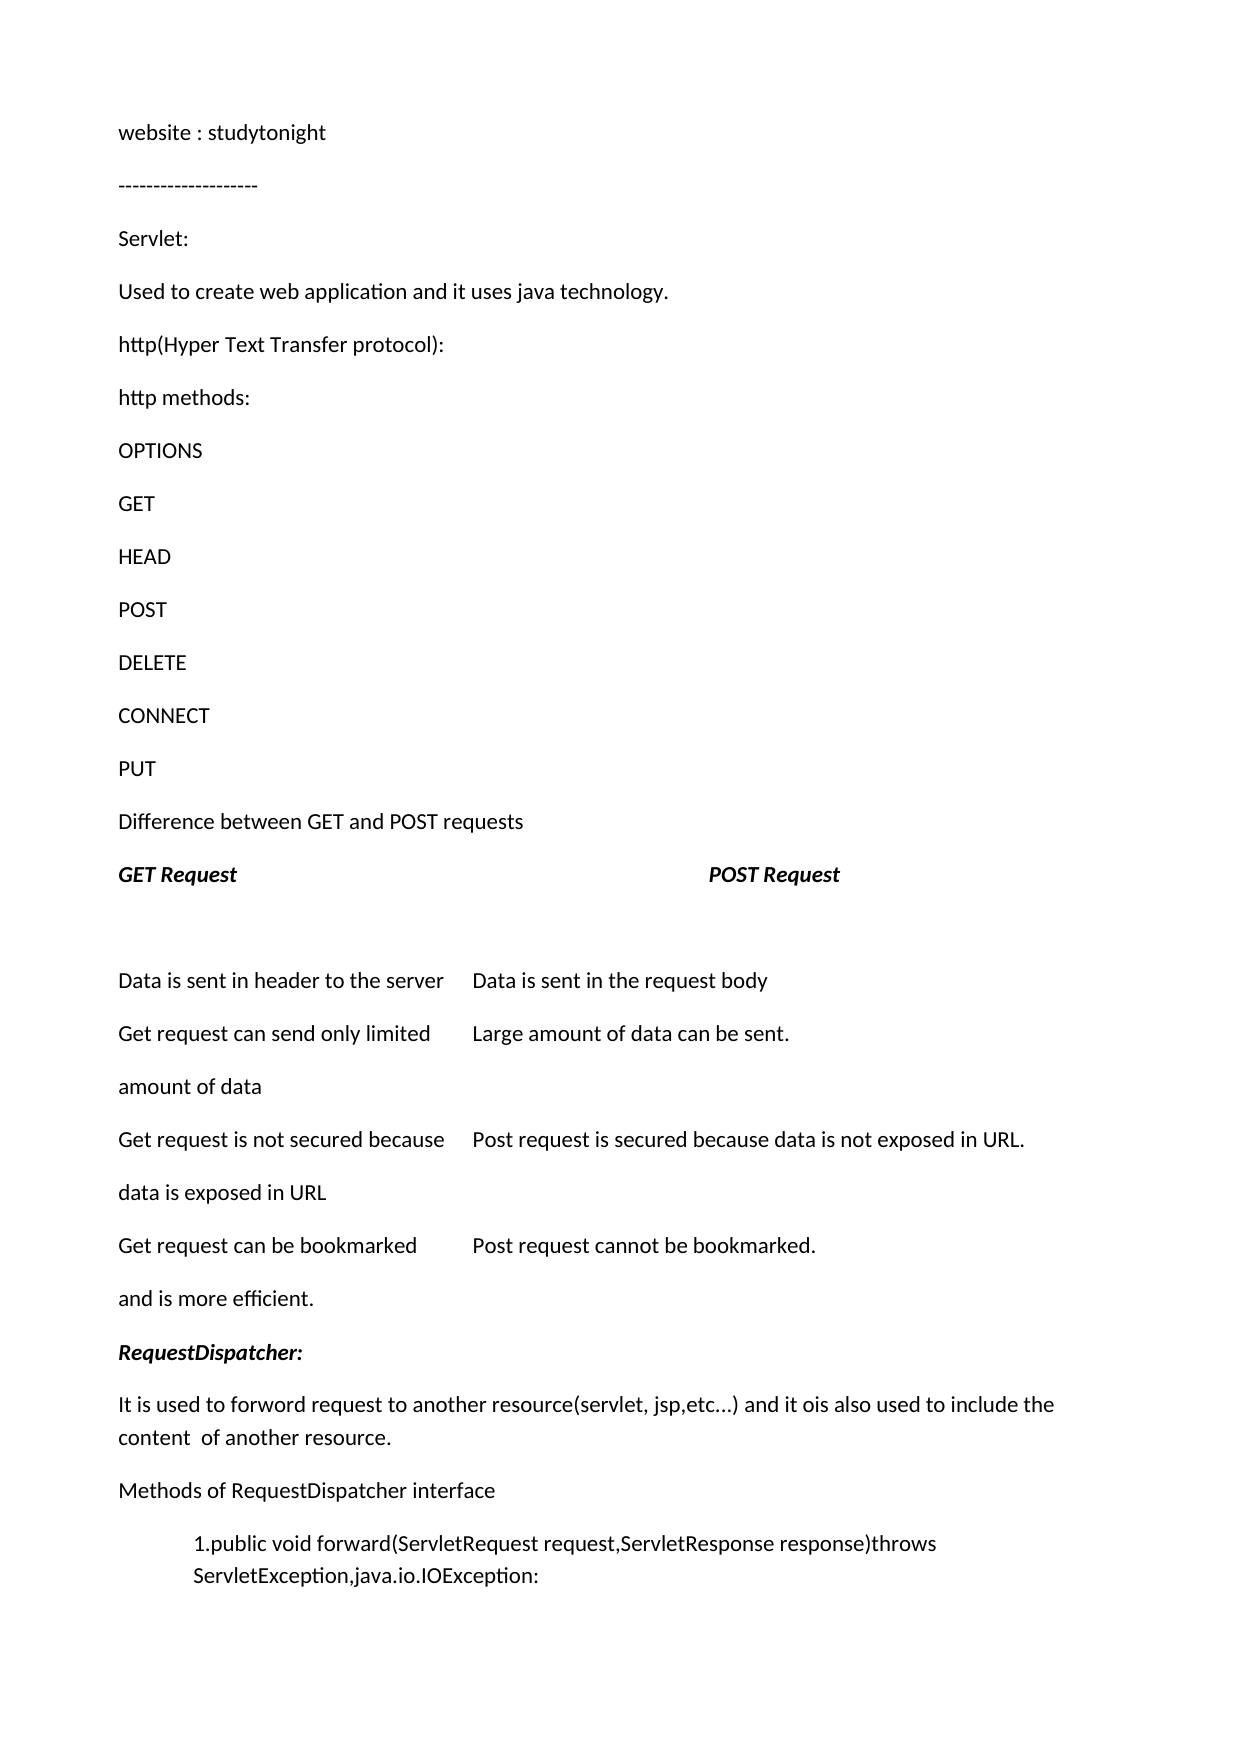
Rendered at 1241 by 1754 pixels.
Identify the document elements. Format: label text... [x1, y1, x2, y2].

text OPTIONS [118, 436, 1122, 464]
text Difference between GET and POST requests [118, 807, 1122, 835]
text RequestDispatcher: [118, 1338, 1122, 1366]
text PUT [118, 754, 1122, 782]
text -------------------- [118, 171, 1122, 199]
text http methods: [118, 383, 1122, 411]
text 1.public void forward(ServletRequest request,ServletResponse response)throws ServletException,java.io.IOException: [193, 1529, 1122, 1589]
text POST [118, 595, 1122, 623]
text Data is sent in header to the server Data is sent in the request body [118, 966, 1122, 994]
text CONNECT [118, 701, 1122, 729]
text It is used to forword request to another resource(servlet, jsp,etc...) and it ois also used to include the content of another resource. [118, 1391, 1122, 1451]
text amount of data [118, 1072, 1122, 1101]
text Get request can be bookmarked Post request cannot be bookmarked. [118, 1232, 1122, 1259]
text http(Hyper Text Transfer protocol): [118, 330, 1122, 358]
text and is more efficient. [118, 1284, 1122, 1313]
text Servlet: [118, 224, 1122, 252]
text website : studytonight [118, 118, 1122, 146]
text DELETE [118, 648, 1122, 676]
text Used to create web application and it uses java technology. [118, 277, 1122, 305]
text Get request can send only limited Large amount of data can be sent. [118, 1019, 1122, 1047]
text Methods of RequestDispatcher interface [118, 1476, 1122, 1504]
text GET [118, 489, 1122, 517]
text data is exposed in URL [118, 1178, 1122, 1207]
text GET Request POST Request [118, 860, 1122, 888]
text Get request is not secured because Post request is secured because data is not exposed in URL. [118, 1126, 1122, 1153]
text HEAD [118, 542, 1122, 570]
